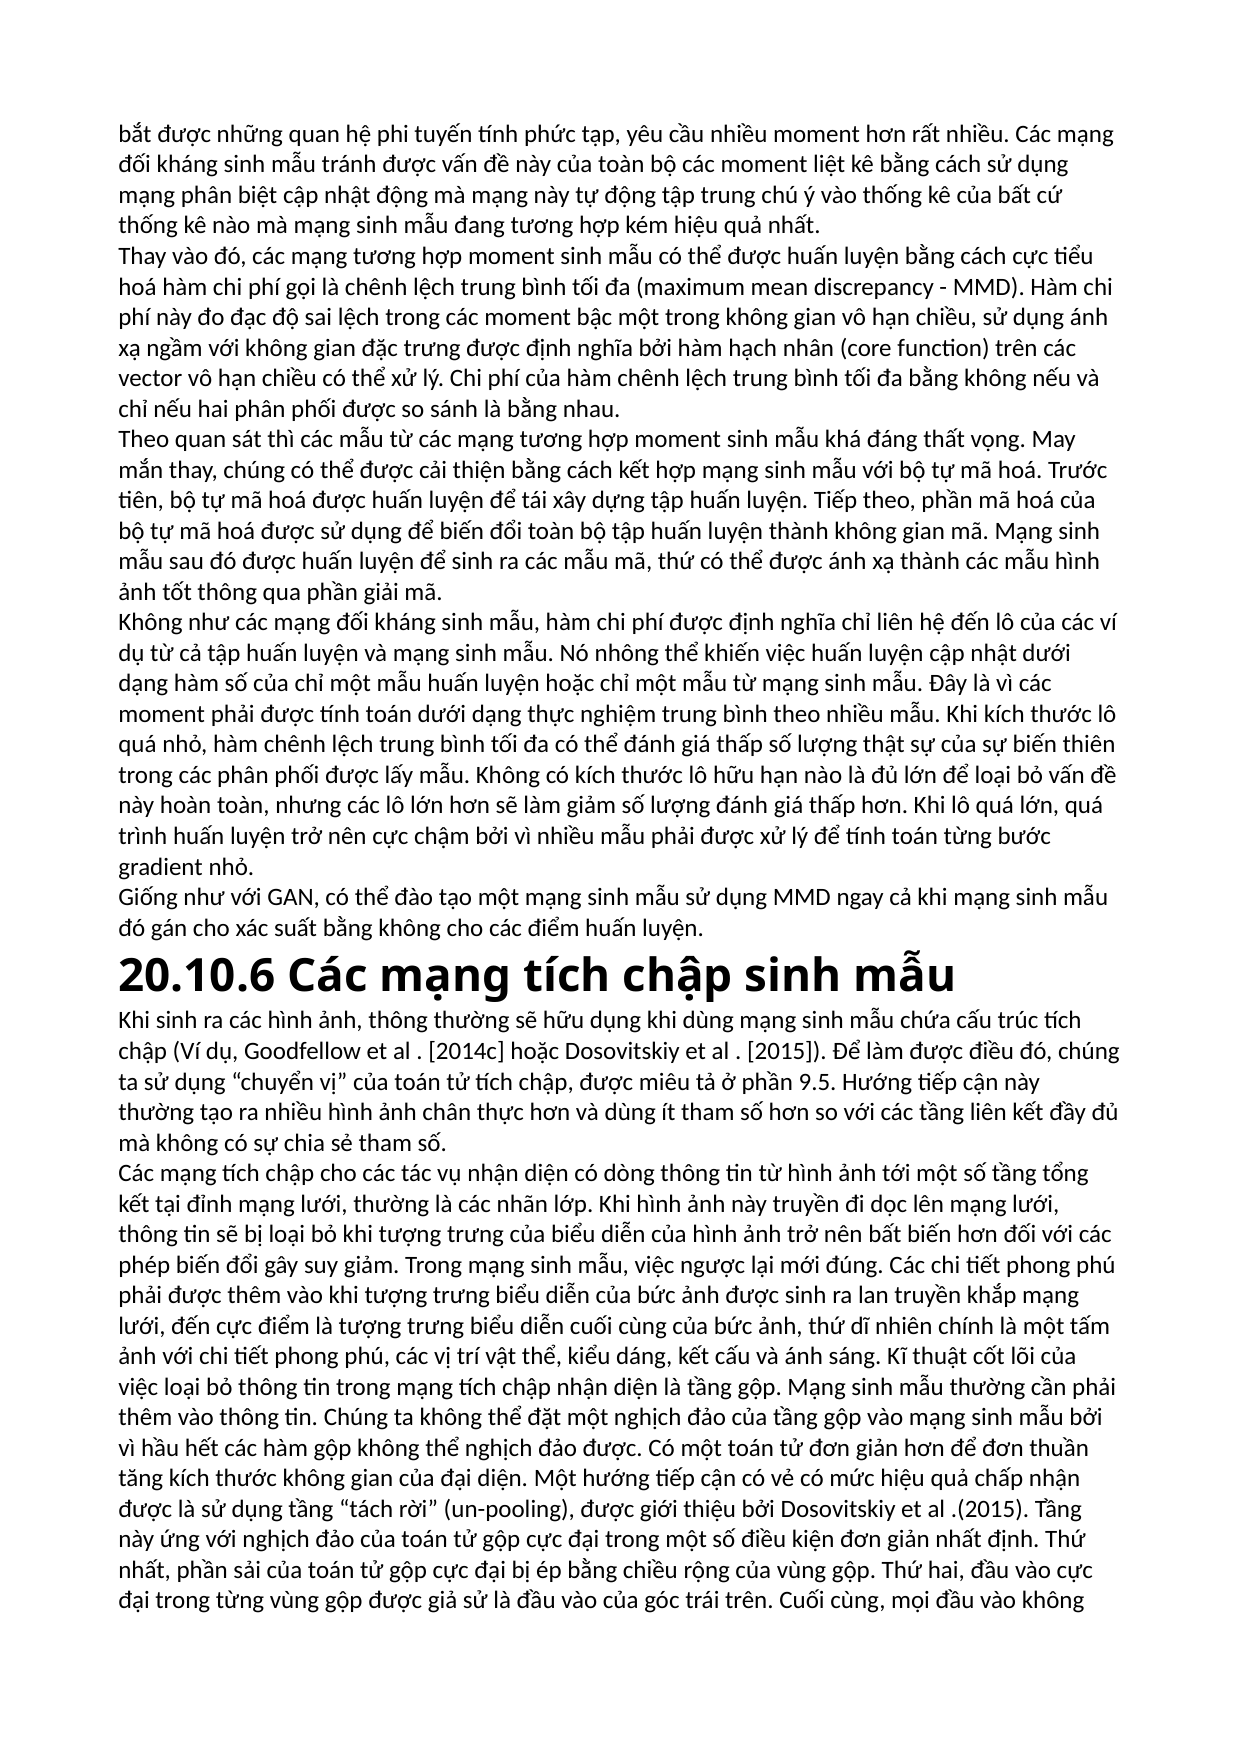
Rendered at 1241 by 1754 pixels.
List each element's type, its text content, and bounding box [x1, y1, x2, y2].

text Theo quan sát thì các mẫu từ các mạng tương hợp moment sinh mẫu khá đáng thất vọng. May mắn thay, chúng có thể được cải thiện bằng cách kết hợp mạng sinh mẫu với bộ tự mã hoá. Trước tiên, bộ tự mã hoá được huấn luyện để tái xây dựng tập huấn luyện. Tiếp theo, phần mã hoá của bộ tự mã hoá được sử dụng để biến đổi toàn bộ tập huấn luyện thành không gian mã. Mạng sinh mẫu sau đó được huấn luyện để sinh ra các mẫu mã, thứ có thể được ánh xạ thành các mẫu hình ảnh tốt thông qua phần giải mã. [118, 423, 1122, 606]
text Không như các mạng đối kháng sinh mẫu, hàm chi phí được định nghĩa chỉ liên hệ đến lô của các ví dụ từ cả tập huấn luyện và mạng sinh mẫu. Nó nhông thể khiến việc huấn luyện cập nhật dưới dạng hàm số của chỉ một mẫu huấn luyện hoặc chỉ một mẫu từ mạng sinh mẫu. Đây là vì các moment phải được tính toán dưới dạng thực nghiệm trung bình theo nhiều mẫu. Khi kích thước lô quá nhỏ, hàm chênh lệch trung bình tối đa có thể đánh giá thấp số lượng thật sự của sự biến thiên trong các phân phối được lấy mẫu. Không có kích thước lô hữu hạn nào là đủ lớn để loại bỏ vấn đề này hoàn toàn, nhưng các lô lớn hơn sẽ làm giảm số lượng đánh giá thấp hơn. Khi lô quá lớn, quá trình huấn luyện trở nên cực chậm bởi vì nhiều mẫu phải được xử lý để tính toán từng bước gradient nhỏ. [118, 606, 1122, 881]
text Thay vào đó, các mạng tương hợp moment sinh mẫu có thể được huấn luyện bằng cách cực tiểu hoá hàm chi phí gọi là chênh lệch trung bình tối đa (maximum mean discrepancy - MMD). Hàm chi phí này đo đạc độ sai lệch trong các moment bậc một trong không gian vô hạn chiều, sử dụng ánh xạ ngầm với không gian đặc trưng được định nghĩa bởi hàm hạch nhân (core function) trên các vector vô hạn chiều có thể xử lý. Chi phí của hàm chênh lệch trung bình tối đa bằng không nếu và chỉ nếu hai phân phối được so sánh là bằng nhau. [118, 240, 1122, 423]
subtitle 20.10.6 Các mạng tích chập sinh mẫu [118, 942, 1122, 1004]
text bắt được những quan hệ phi tuyến tính phức tạp, yêu cầu nhiều moment hơn rất nhiều. Các mạng đối kháng sinh mẫu tránh được vấn đề này của toàn bộ các moment liệt kê bằng cách sử dụng mạng phân biệt cập nhật động mà mạng này tự động tập trung chú ý vào thống kê của bất cứ thống kê nào mà mạng sinh mẫu đang tương hợp kém hiệu quả nhất. [118, 118, 1122, 240]
text Các mạng tích chập cho các tác vụ nhận diện có dòng thông tin từ hình ảnh tới một số tầng tổng kết tại đỉnh mạng lưới, thường là các nhãn lớp. Khi hình ảnh này truyền đi dọc lên mạng lưới, thông tin sẽ bị loại bỏ khi tượng trưng của biểu diễn của hình ảnh trở nên bất biến hơn đối với các phép biến đổi gây suy giảm. Trong mạng sinh mẫu, việc ngược lại mới đúng. Các chi tiết phong phú phải được thêm vào khi tượng trưng biểu diễn của bức ảnh được sinh ra lan truyền khắp mạng lưới, đến cực điểm là tượng trưng biểu diễn cuối cùng của bức ảnh, thứ dĩ nhiên chính là một tấm ảnh với chi tiết phong phú, các vị trí vật thể, kiểu dáng, kết cấu và ánh sáng. Kĩ thuật cốt lõi của việc loại bỏ thông tin trong mạng tích chập nhận diện là tầng gộp. Mạng sinh mẫu thường cần phải thêm vào thông tin. Chúng ta không thể đặt một nghịch đảo của tầng gộp vào mạng sinh mẫu bởi vì hầu hết các hàm gộp không thể nghịch đảo được. Có một toán tử đơn giản hơn để đơn thuần tăng kích thước không gian của đại diện. Một hướng tiếp cận có vẻ có mức hiệu quả chấp nhận được là sử dụng tầng “tách rời” (un-pooling), được giới thiệu bởi Dosovitskiy et al .(2015). Tầng này ứng với nghịch đảo của toán tử gộp cực đại trong một số điều kiện đơn giản nhất định. Thứ nhất, phần sải của toán tử gộp cực đại bị ép bằng chiều rộng của vùng gộp. Thứ hai, đầu vào cực đại trong từng vùng gộp được giả sử là đầu vào của góc trái trên. Cuối cùng, mọi đầu vào không [118, 1157, 1122, 1615]
text Khi sinh ra các hình ảnh, thông thường sẽ hữu dụng khi dùng mạng sinh mẫu chứa cấu trúc tích chập (Ví dụ, Goodfellow et al . [2014c] hoặc Dosovitskiy et al . [2015]). Để làm được điều đó, chúng ta sử dụng “chuyển vị” của toán tử tích chập, được miêu tả ở phần 9.5. Hướng tiếp cận này thường tạo ra nhiều hình ảnh chân thực hơn và dùng ít tham số hơn so với các tầng liên kết đầy đủ mà không có sự chia sẻ tham số. [118, 1004, 1122, 1157]
text Giống như với GAN, có thể đào tạo một mạng sinh mẫu sử dụng MMD ngay cả khi mạng sinh mẫu đó gán cho xác suất bằng không cho các điểm huấn luyện. [118, 881, 1122, 942]
